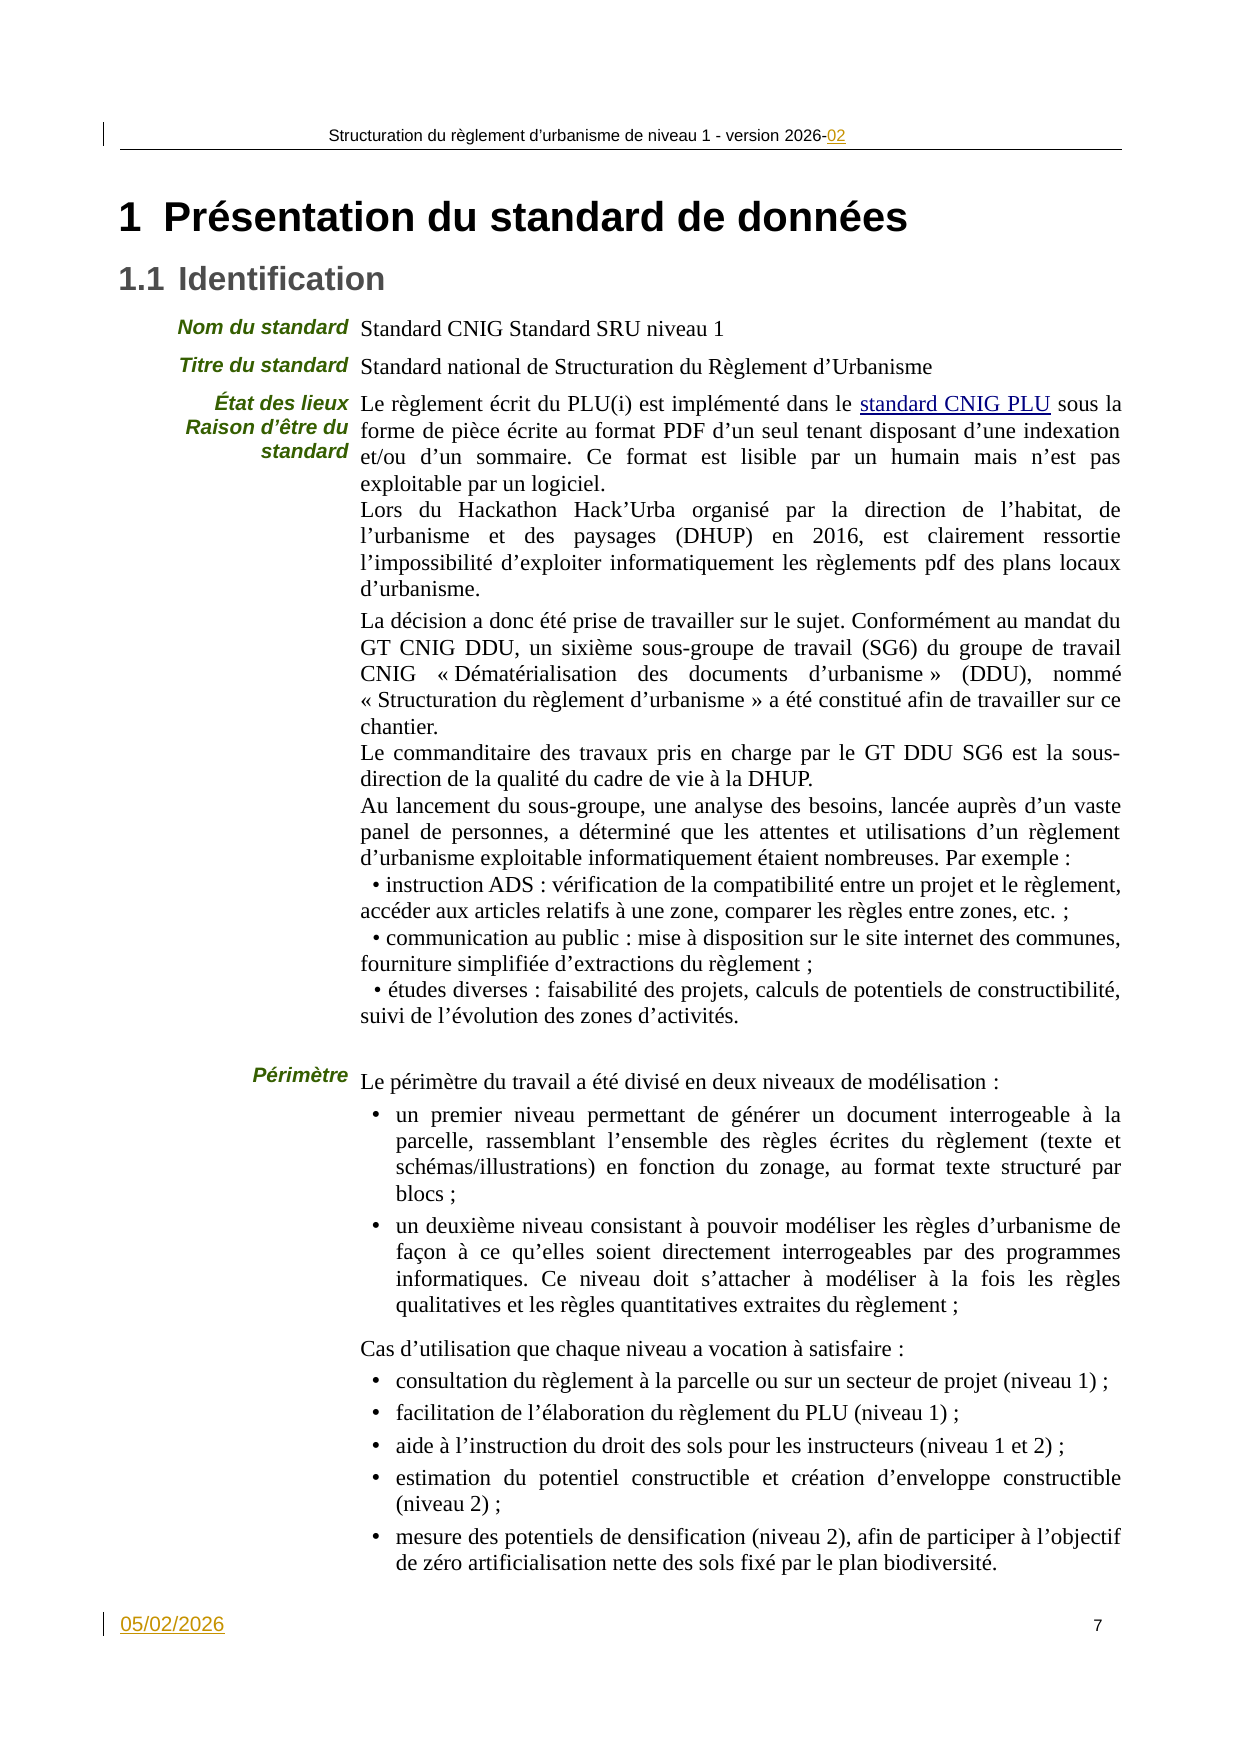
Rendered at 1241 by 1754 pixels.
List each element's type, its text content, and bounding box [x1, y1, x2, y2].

table_header Standard CNIG Standard SRU niveau 1 [354, 309, 1122, 347]
table_cell [118, 1323, 354, 1581]
table_cell Standard national de Structuration du Règlement d’Urbanisme [354, 347, 1122, 385]
table_header Nom du standard [118, 309, 354, 347]
table_header Périmètre [118, 1057, 354, 1323]
table_cell Cas d’utilisation que chaque niveau a vocation à satisfaire : consultation du règlement à la parcelle ou sur un secteur de projet (niveau 1) ; facilitation de l’élaboration du règlement du PLU (niveau 1) ; aide à l’instruction du droit des sols pour les instructeurs (niveau 1 et 2) ; estimation du potentiel constructible et création d’enveloppe constructible (niveau 2) ; mesure des potentiels de densification (niveau 2), afin de participer à l’objectif de zéro artificialisation nette des sols fixé par le plan biodiversité. [354, 1323, 1122, 1581]
table_cell État des lieux Raison d’être du standard [118, 385, 354, 1035]
subtitle Présentation du standard de données [118, 193, 1122, 241]
table_header Le périmètre du travail a été divisé en deux niveaux de modélisation : un premier niveau permettant de générer un document interrogeable à la parcelle, rassemblant l’ensemble des règles écrites du règlement (texte et schémas/illustrations) en fonction du zonage, au format texte structuré par blocs ; un deuxième niveau consistant à pouvoir modéliser les règles d’urbanisme de façon à ce qu’elles soient directement interrogeables par des programmes informatiques. Ce niveau doit s’attacher à modéliser à la fois les règles qualitatives et les règles quantitatives extraites du règlement ; [354, 1057, 1122, 1323]
table_cell Titre du standard [118, 347, 354, 385]
subtitle Identification [118, 259, 1122, 297]
table_cell Le règlement écrit du PLU(i) est implémenté dans le standard CNIG PLU sous la forme de pièce écrite au format PDF d’un seul tenant disposant d’une indexation et/ou d’un sommaire. Ce format est lisible par un humain mais n’est pas exploitable par un logiciel. Lors du Hackathon Hack’Urba organisé par la direction de l’habitat, de l’urbanisme et des paysages (DHUP) en 2016, est clairement ressortie l’impossibilité d’exploiter informatiquement les règlements pdf des plans locaux d’urbanisme. La décision a donc été prise de travailler sur le sujet. Conformément au mandat du GT CNIG DDU, un sixième sous-groupe de travail (SG6) du groupe de travail CNIG « Dématérialisation des documents d’urbanisme » (DDU), nommé « Structuration du règlement d’urbanisme » a été constitué afin de travailler sur ce chantier. Le commanditaire des travaux pris en charge par le GT DDU SG6 est la sous-direction de la qualité du cadre de vie à la DHUP. Au lancement du sous-groupe, une analyse des besoins, lancée auprès d’un vaste panel de personnes, a déterminé que les attentes et utilisations d’un règlement d’urbanisme exploitable informatiquement étaient nombreuses. Par exemple : • instruction ADS : vérification de la compatibilité entre un projet et le règlement, accéder aux articles relatifs à une zone, comparer les règles entre zones, etc. ; • communication au public : mise à disposition sur le site internet des communes, fourniture simplifiée d’extractions du règlement ; • études diverses : faisabilité des projets, calculs de potentiels de constructibilité, suivi de l’évolution des zones d’activités. [354, 385, 1122, 1035]
